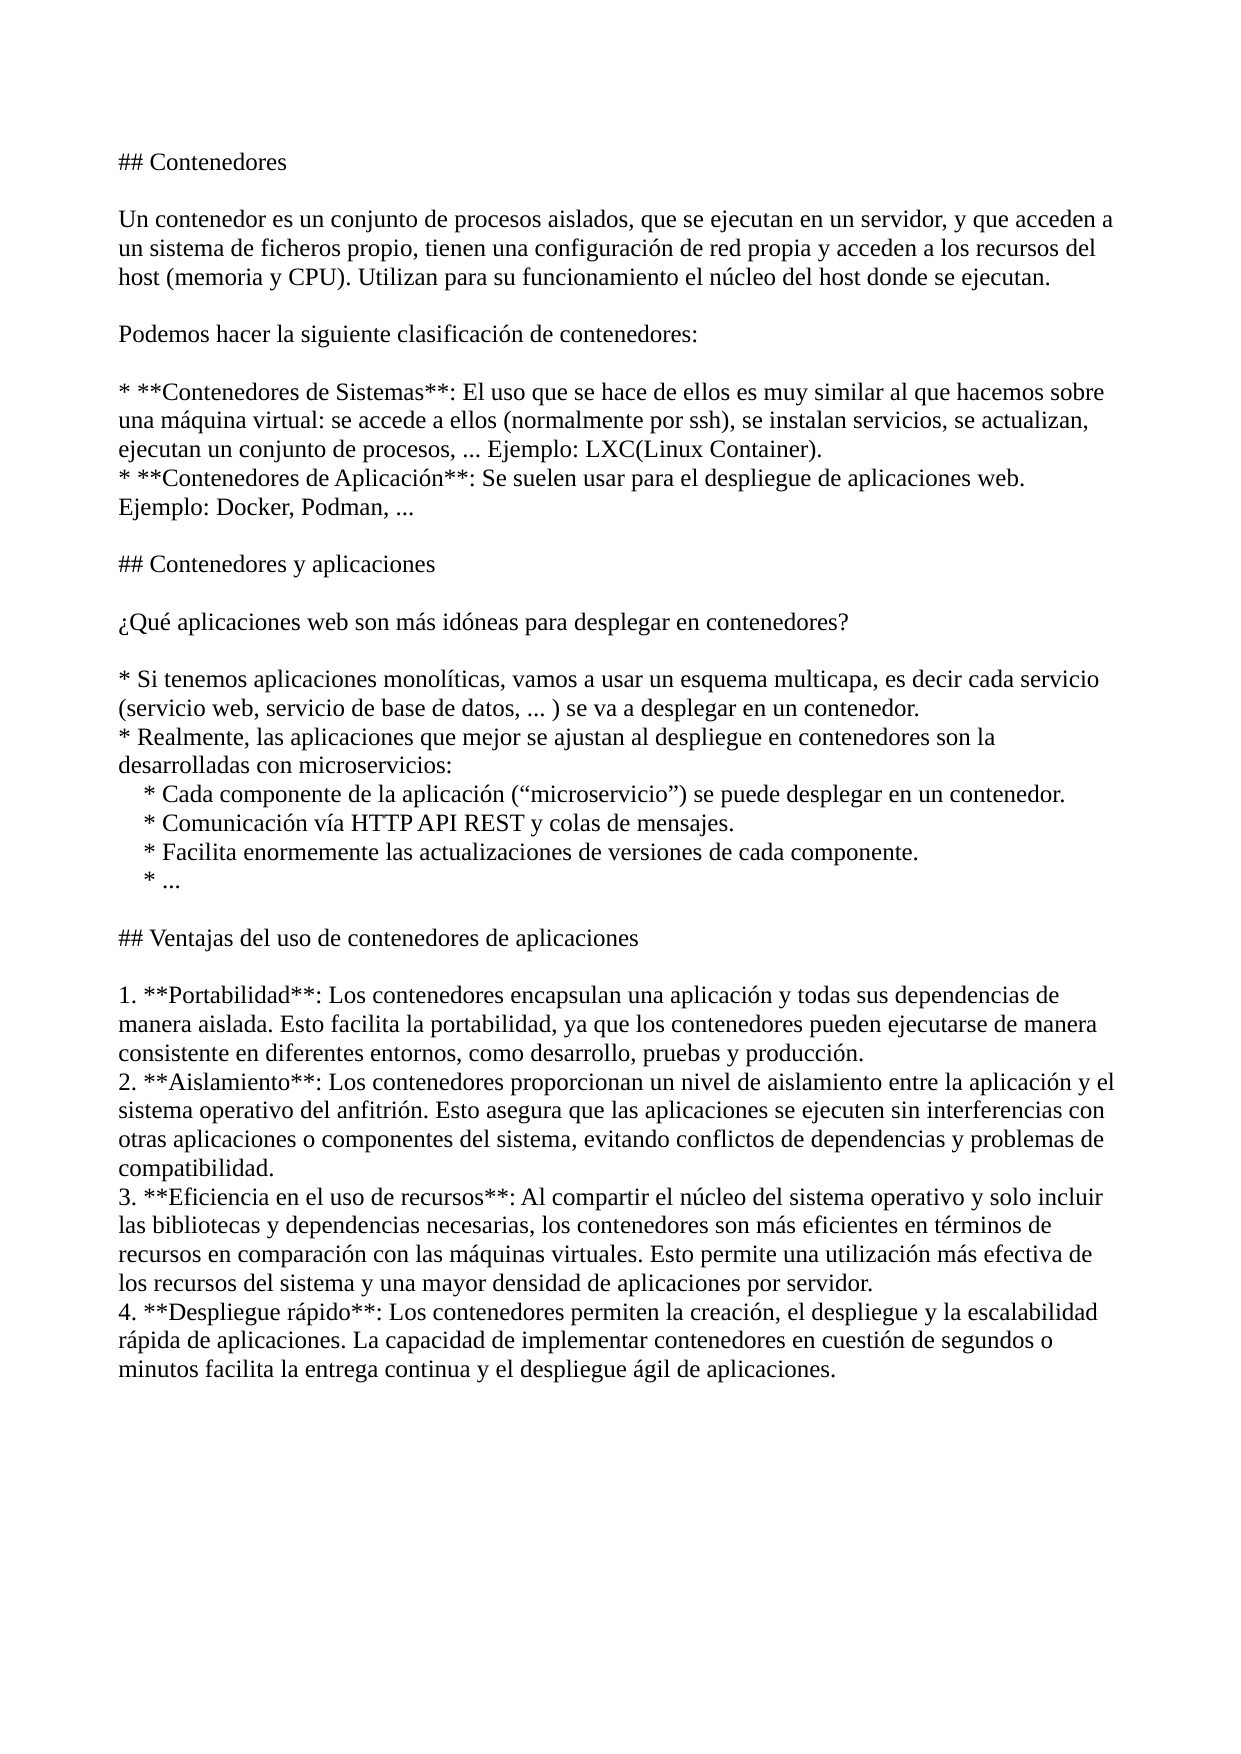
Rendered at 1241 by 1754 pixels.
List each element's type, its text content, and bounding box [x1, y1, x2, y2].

text * Realmente, las aplicaciones que mejor se ajustan al despliegue en contenedores son la desarrolladas con microservicios: [118, 722, 1122, 779]
text Podemos hacer la siguiente clasificación de contenedores: [118, 319, 1122, 348]
text ## Contenedores y aplicaciones [118, 549, 1122, 578]
text * **Contenedores de Aplicación**: Se suelen usar para el despliegue de aplicaciones web. Ejemplo: Docker, Podman, ... [118, 463, 1122, 521]
text 2. **Aislamiento**: Los contenedores proporcionan un nivel de aislamiento entre la aplicación y el sistema operativo del anfitrión. Esto asegura que las aplicaciones se ejecuten sin interferencias con otras aplicaciones o componentes del sistema, evitando conflictos de dependencias y problemas de compatibilidad. [118, 1067, 1122, 1182]
text * **Contenedores de Sistemas**: El uso que se hace de ellos es muy similar al que hacemos sobre una máquina virtual: se accede a ellos (normalmente por ssh), se instalan servicios, se actualizan, ejecutan un conjunto de procesos, ... Ejemplo: LXC(Linux Container). [118, 377, 1122, 463]
text 4. **Despliegue rápido**: Los contenedores permiten la creación, el despliegue y la escalabilidad rápida de aplicaciones. La capacidad de implementar contenedores en cuestión de segundos o minutos facilita la entrega continua y el despliegue ágil de aplicaciones. [118, 1297, 1122, 1383]
text Un contenedor es un conjunto de procesos aislados, que se ejecutan en un servidor, y que acceden a un sistema de ficheros propio, tienen una configuración de red propia y acceden a los recursos del host (memoria y CPU). Utilizan para su funcionamiento el núcleo del host donde se ejecutan. [118, 204, 1122, 291]
text 3. **Eficiencia en el uso de recursos**: Al compartir el núcleo del sistema operativo y solo incluir las bibliotecas y dependencias necesarias, los contenedores son más eficientes en términos de recursos en comparación con las máquinas virtuales. Esto permite una utilización más efectiva de los recursos del sistema y una mayor densidad de aplicaciones por servidor. [118, 1182, 1122, 1297]
text * Cada componente de la aplicación (“microservicio”) se puede desplegar en un contenedor. [118, 779, 1122, 808]
text ¿Qué aplicaciones web son más idóneas para desplegar en contenedores? [118, 607, 1122, 636]
text * Comunicación vía HTTP API REST y colas de mensajes. [118, 808, 1122, 837]
text ## Contenedores [118, 147, 1122, 176]
text * Facilita enormemente las actualizaciones de versiones de cada componente. [118, 837, 1122, 866]
text * ... [118, 866, 1122, 894]
text ## Ventajas del uso de contenedores de aplicaciones [118, 923, 1122, 952]
text * Si tenemos aplicaciones monolíticas, vamos a usar un esquema multicapa, es decir cada servicio (servicio web, servicio de base de datos, ... ) se va a desplegar en un contenedor. [118, 664, 1122, 722]
text 1. **Portabilidad**: Los contenedores encapsulan una aplicación y todas sus dependencias de manera aislada. Esto facilita la portabilidad, ya que los contenedores pueden ejecutarse de manera consistente en diferentes entornos, como desarrollo, pruebas y producción. [118, 981, 1122, 1067]
